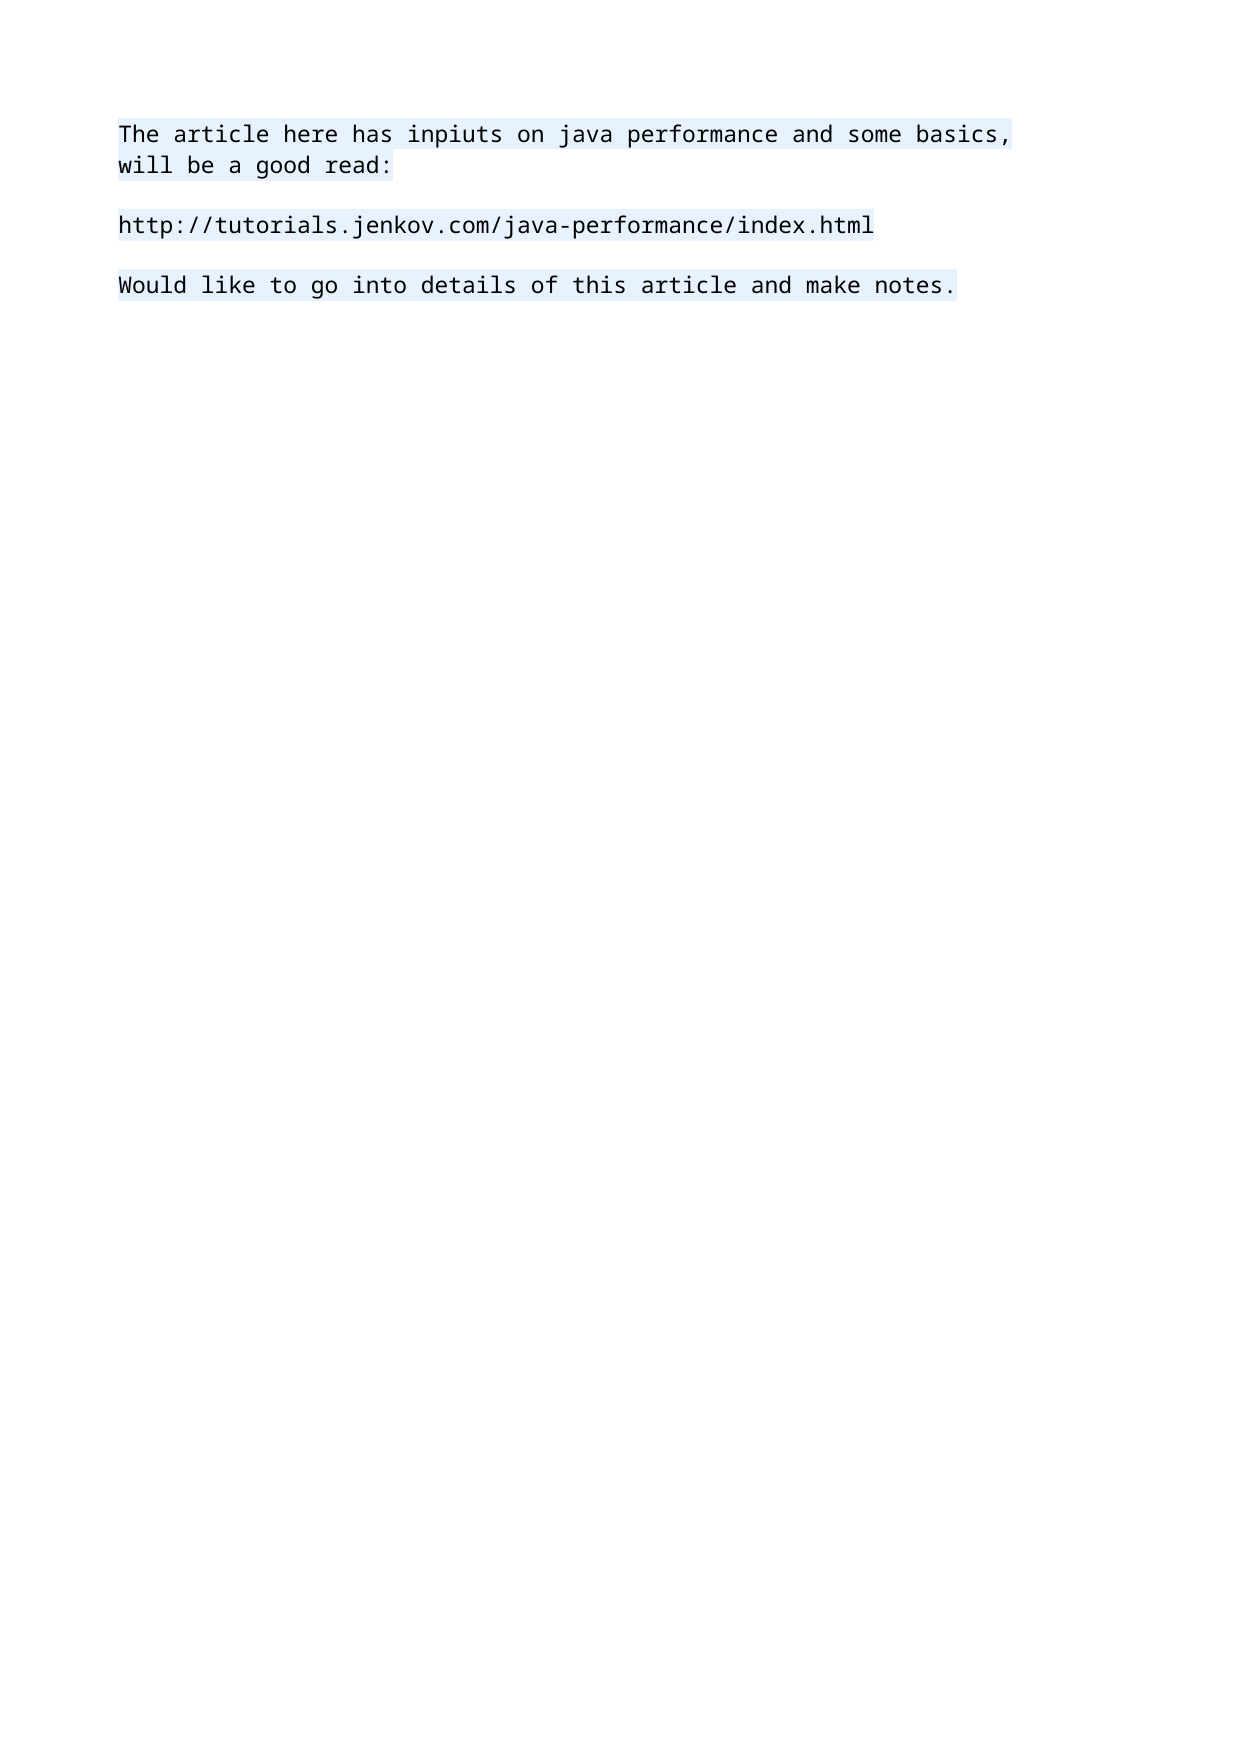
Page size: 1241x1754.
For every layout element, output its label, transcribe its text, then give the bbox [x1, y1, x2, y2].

text will be a good read: [118, 149, 1122, 181]
text http://tutorials.jenkov.com/java-performance/index.html [118, 209, 1122, 241]
text Would like to go into details of this article and make notes. [118, 269, 1122, 301]
text The article here has inpiuts on java performance and some basics, [118, 118, 1122, 149]
